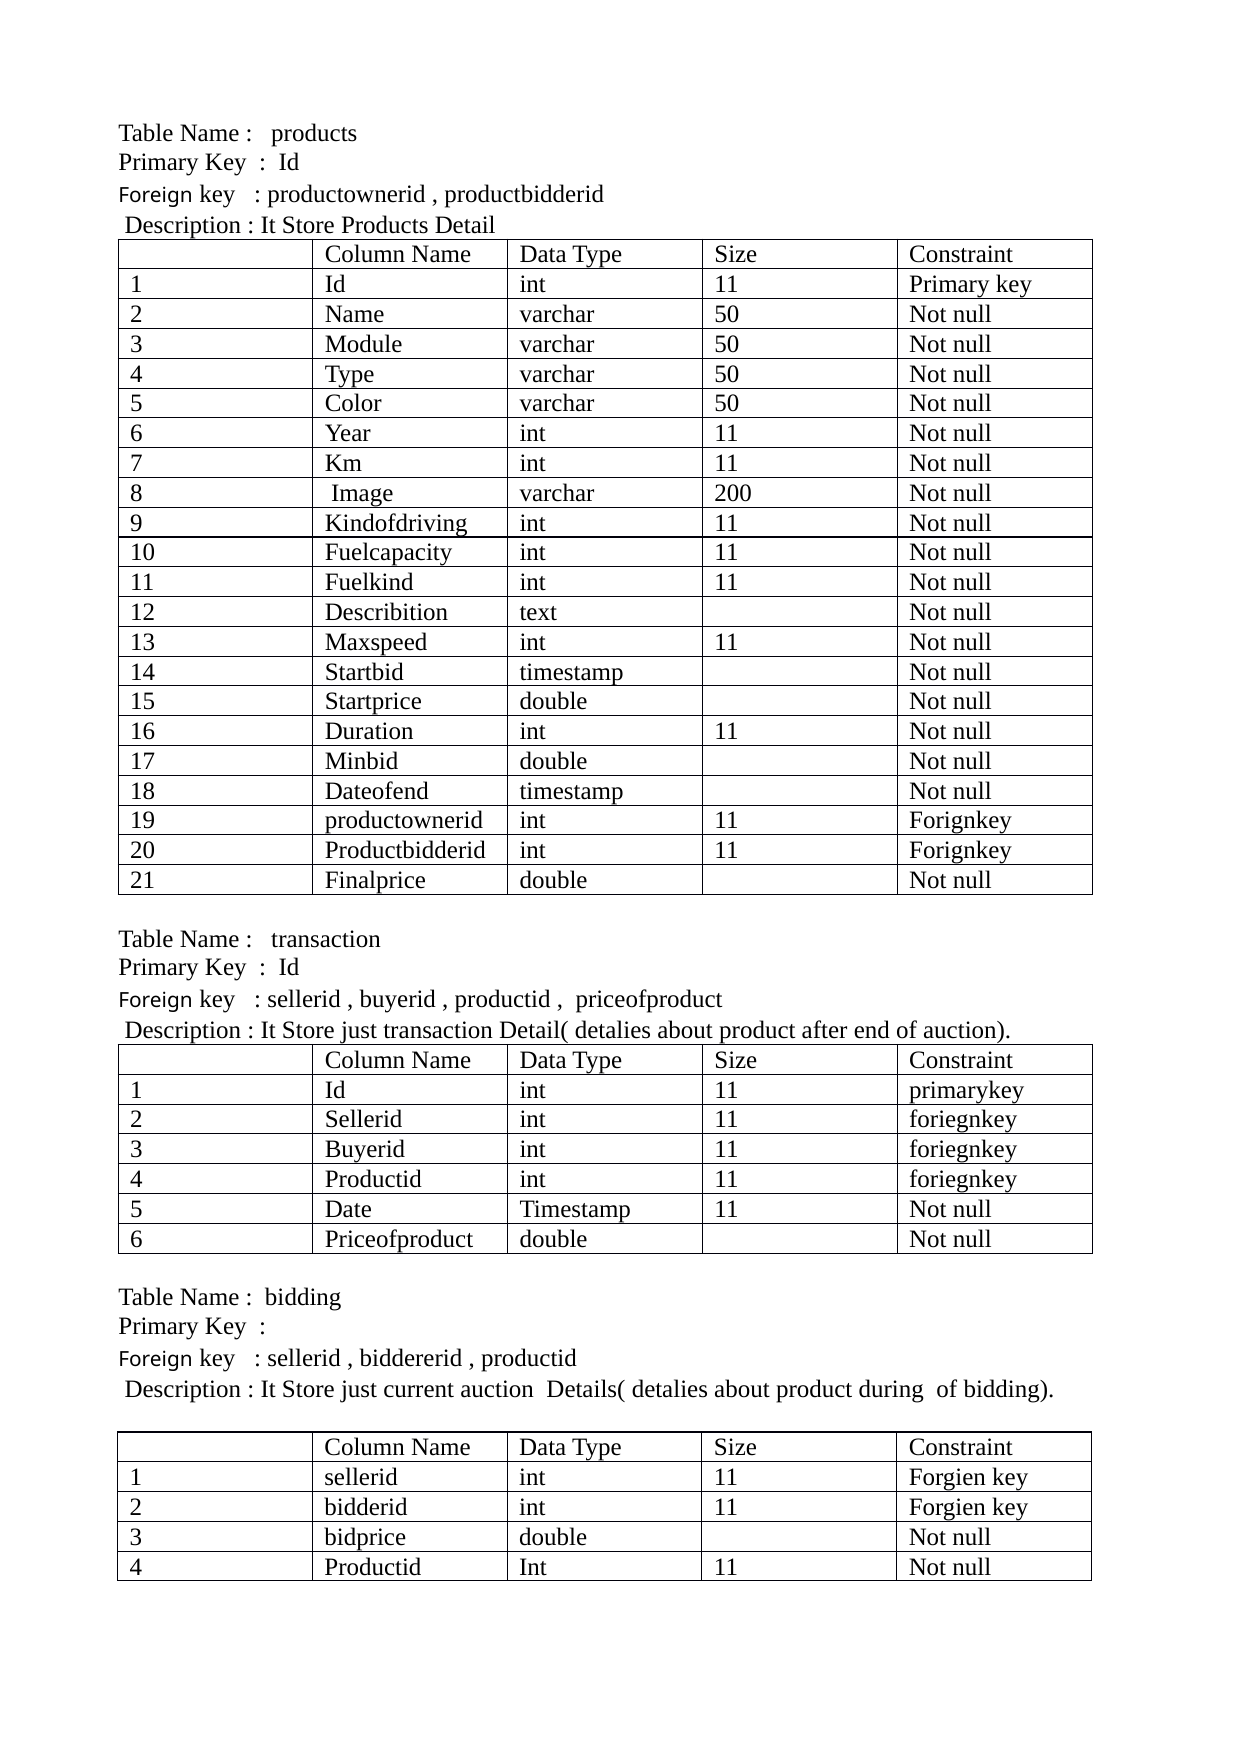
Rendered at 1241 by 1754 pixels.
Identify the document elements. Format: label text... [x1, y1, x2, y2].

table_cell text [508, 597, 702, 626]
table_cell 18 [119, 776, 312, 804]
table_cell 11 [703, 567, 897, 596]
table_cell 15 [119, 686, 312, 715]
table_cell 6 [119, 418, 312, 447]
table_cell 13 [119, 627, 312, 656]
table_header Size [703, 240, 897, 268]
table_cell Not null [898, 448, 1092, 477]
table_cell Not null [898, 478, 1092, 507]
table_cell [703, 686, 897, 715]
table_cell Fuelcapacity [313, 538, 507, 566]
table_header Size [702, 1433, 896, 1461]
table_cell bidprice [313, 1522, 507, 1551]
table_cell 8 [119, 478, 312, 507]
table_cell Not null [897, 1552, 1091, 1580]
table_header Column Name [313, 1433, 507, 1461]
table_cell productownerid [313, 806, 507, 834]
table_cell int [508, 1164, 702, 1193]
table_cell Describition [313, 597, 507, 626]
table_cell 10 [119, 538, 312, 566]
table_cell 11 [703, 835, 897, 864]
table_cell Image [313, 478, 507, 507]
table_cell int [508, 1075, 702, 1103]
table_cell 11 [703, 1164, 897, 1193]
table_cell Productid [313, 1164, 507, 1193]
table_cell Id [313, 1075, 507, 1103]
table_cell Id [313, 269, 507, 298]
table_cell primarykey [898, 1075, 1092, 1103]
table_cell Productid [313, 1552, 507, 1580]
text Primary Key : Id [118, 952, 1122, 981]
table_cell Not null [898, 359, 1092, 387]
table_cell 4 [119, 359, 312, 387]
table_cell 11 [703, 1075, 897, 1103]
table_cell double [508, 1224, 702, 1252]
table_cell Finalprice [313, 865, 507, 894]
table_cell [703, 1224, 897, 1252]
table_cell 2 [119, 1105, 312, 1133]
table_cell int [508, 1134, 702, 1163]
table_header [119, 1045, 312, 1074]
table_cell sellerid [313, 1462, 507, 1491]
table_header [119, 240, 312, 268]
table_cell varchar [508, 299, 702, 328]
table_cell 11 [703, 1134, 897, 1163]
table_cell 11 [703, 716, 897, 745]
table_cell 5 [119, 389, 312, 417]
table_cell Timestamp [508, 1194, 702, 1223]
table_cell int [508, 418, 702, 447]
table_cell Productbidderid [313, 835, 507, 864]
table_cell 2 [119, 299, 312, 328]
table_cell Not null [898, 686, 1092, 715]
table_cell Not null [898, 746, 1092, 775]
table_cell Module [313, 329, 507, 358]
table_cell Buyerid [313, 1134, 507, 1163]
table_cell int [508, 1105, 702, 1133]
table_cell 11 [703, 538, 897, 566]
table_cell int [508, 448, 702, 477]
table_cell Not null [898, 508, 1092, 536]
table_cell 50 [703, 389, 897, 417]
table_header Constraint [898, 1045, 1092, 1074]
table_cell Startprice [313, 686, 507, 715]
table_cell Color [313, 389, 507, 417]
table_cell Not null [898, 627, 1092, 656]
table_cell Fuelkind [313, 567, 507, 596]
table_cell varchar [508, 329, 702, 358]
table_cell Not null [897, 1522, 1091, 1551]
table_cell [703, 657, 897, 685]
table_cell [703, 746, 897, 775]
table_header [118, 1433, 312, 1461]
table_header Constraint [897, 1433, 1091, 1461]
table_cell double [508, 865, 702, 894]
table_cell Not null [898, 418, 1092, 447]
table_cell Date [313, 1194, 507, 1223]
table_cell 4 [118, 1552, 312, 1580]
table_cell 11 [119, 567, 312, 596]
table_cell varchar [508, 389, 702, 417]
table_cell int [508, 627, 702, 656]
table_cell 19 [119, 806, 312, 834]
table_cell Year [313, 418, 507, 447]
table_cell 1 [118, 1462, 312, 1491]
table_cell int [508, 508, 702, 536]
text Description : It Store Products Detail [118, 210, 1122, 238]
table_cell 11 [703, 508, 897, 536]
table_cell [702, 1522, 896, 1551]
table_cell int [508, 806, 702, 834]
table_cell timestamp [508, 657, 702, 685]
table_cell Not null [898, 1194, 1092, 1223]
table_cell Duration [313, 716, 507, 745]
table_cell timestamp [508, 776, 702, 804]
text Foreign key : productownerid , productbidderid [118, 176, 1122, 210]
table_cell 3 [119, 1134, 312, 1163]
table_cell Not null [898, 567, 1092, 596]
table_cell Type [313, 359, 507, 387]
table_cell 3 [118, 1522, 312, 1551]
table_cell 14 [119, 657, 312, 685]
table_cell varchar [508, 359, 702, 387]
text Description : It Store just current auction Details( detalies about product during of bidding). [118, 1374, 1122, 1403]
table_cell 5 [119, 1194, 312, 1223]
table_cell Not null [898, 1224, 1092, 1252]
table_cell 16 [119, 716, 312, 745]
table_cell 17 [119, 746, 312, 775]
table_cell 11 [702, 1492, 896, 1521]
table_cell int [508, 1462, 701, 1491]
table_cell 11 [703, 418, 897, 447]
table_header Column Name [313, 1045, 507, 1074]
table_cell 1 [119, 269, 312, 298]
table_cell foriegnkey [898, 1105, 1092, 1133]
table_cell 11 [703, 269, 897, 298]
table_cell 200 [703, 478, 897, 507]
table_cell Forignkey [898, 806, 1092, 834]
table_cell foriegnkey [898, 1134, 1092, 1163]
text Table Name : transaction [118, 924, 1122, 952]
table_cell int [508, 716, 702, 745]
table_cell int [508, 567, 702, 596]
table_cell Maxspeed [313, 627, 507, 656]
table_cell Forignkey [898, 835, 1092, 864]
table_cell 50 [703, 329, 897, 358]
table_cell 4 [119, 1164, 312, 1193]
text Table Name : bidding [118, 1282, 1122, 1311]
table_header Data Type [508, 240, 702, 268]
table_cell Startbid [313, 657, 507, 685]
table_cell int [508, 835, 702, 864]
table_cell Not null [898, 299, 1092, 328]
table_cell Dateofend [313, 776, 507, 804]
table_cell Minbid [313, 746, 507, 775]
table_cell Sellerid [313, 1105, 507, 1133]
text Primary Key : [118, 1311, 1122, 1340]
table_cell int [508, 1492, 701, 1521]
table_cell [703, 597, 897, 626]
text Primary Key : Id [118, 147, 1122, 176]
table_cell bidderid [313, 1492, 507, 1521]
text Table Name : products [118, 118, 1122, 147]
table_header Data Type [508, 1433, 701, 1461]
table_cell double [508, 746, 702, 775]
table_cell 12 [119, 597, 312, 626]
table_cell int [508, 538, 702, 566]
table_cell Not null [898, 865, 1092, 894]
table_header Data Type [508, 1045, 702, 1074]
table_cell 2 [118, 1492, 312, 1521]
table_cell Not null [898, 329, 1092, 358]
table_cell 6 [119, 1224, 312, 1252]
text Description : It Store just transaction Detail( detalies about product after end of auction). [118, 1015, 1122, 1044]
table_cell [703, 865, 897, 894]
table_cell 11 [702, 1462, 896, 1491]
table_cell 11 [703, 1194, 897, 1223]
table_cell Not null [898, 657, 1092, 685]
table_cell 9 [119, 508, 312, 536]
table_cell Not null [898, 538, 1092, 566]
table_cell Forgien key [897, 1492, 1091, 1521]
table_cell Not null [898, 389, 1092, 417]
table_cell 50 [703, 299, 897, 328]
table_cell double [508, 1522, 701, 1551]
text Foreign key : sellerid , biddererid , productid [118, 1340, 1122, 1374]
table_cell 11 [702, 1552, 896, 1580]
table_cell Forgien key [897, 1462, 1091, 1491]
table_cell Km [313, 448, 507, 477]
table_cell 11 [703, 806, 897, 834]
table_cell 11 [703, 448, 897, 477]
table_cell 11 [703, 627, 897, 656]
table_cell Int [508, 1552, 701, 1580]
table_cell Kindofdriving [313, 508, 507, 536]
table_cell 20 [119, 835, 312, 864]
table_cell Name [313, 299, 507, 328]
table_header Column Name [313, 240, 507, 268]
table_cell foriegnkey [898, 1164, 1092, 1193]
table_cell 3 [119, 329, 312, 358]
table_cell double [508, 686, 702, 715]
table_cell 7 [119, 448, 312, 477]
table_cell Not null [898, 716, 1092, 745]
table_cell Primary key [898, 269, 1092, 298]
table_header Size [703, 1045, 897, 1074]
table_cell varchar [508, 478, 702, 507]
table_cell Priceofproduct [313, 1224, 507, 1252]
table_cell 50 [703, 359, 897, 387]
table_cell 1 [119, 1075, 312, 1103]
table_cell 11 [703, 1105, 897, 1133]
table_cell Not null [898, 776, 1092, 804]
table_cell 21 [119, 865, 312, 894]
table_header Constraint [898, 240, 1092, 268]
table_cell [703, 776, 897, 804]
table_cell Not null [898, 597, 1092, 626]
table_cell int [508, 269, 702, 298]
text Foreign key : sellerid , buyerid , productid , priceofproduct [118, 981, 1122, 1015]
